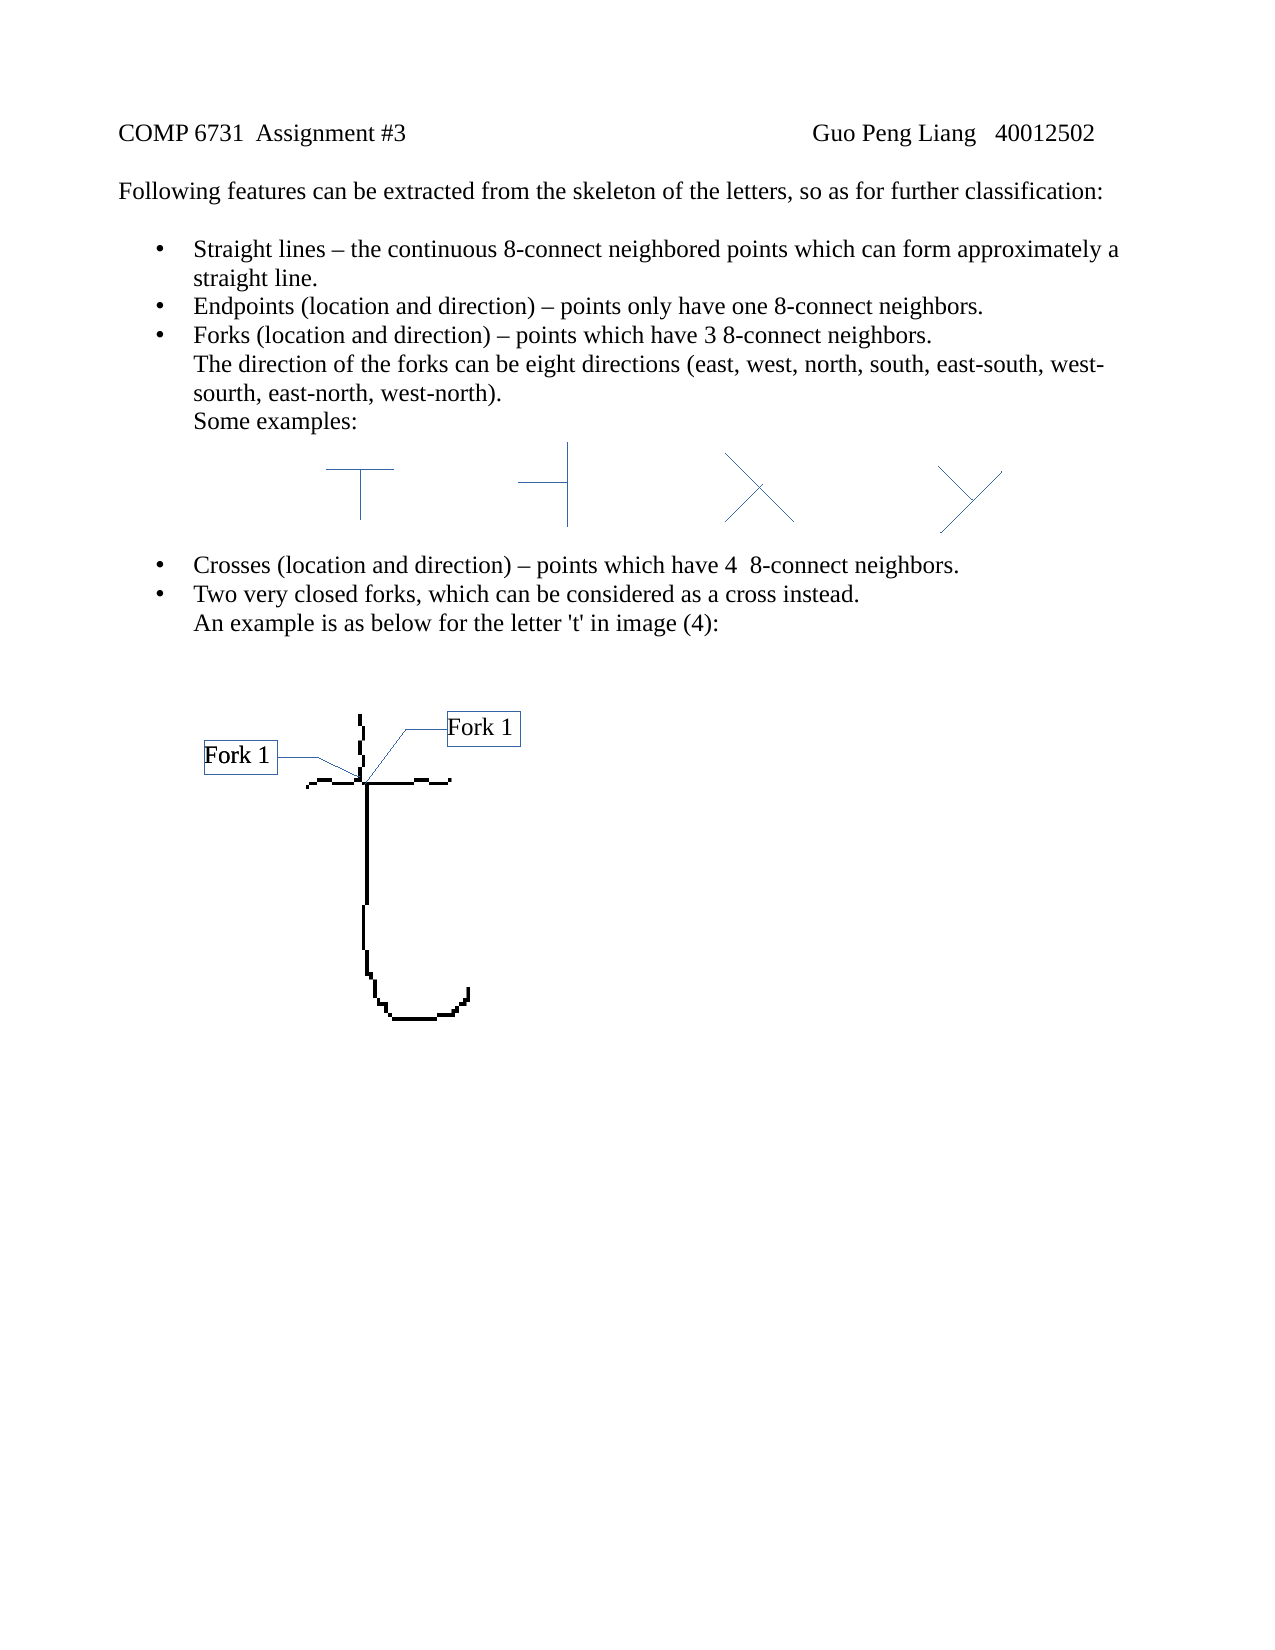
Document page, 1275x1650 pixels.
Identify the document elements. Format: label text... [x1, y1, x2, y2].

list Crosses (location and direction) – points which have 4 8-connect neighbors. [156, 550, 1157, 579]
list Endpoints (location and direction) – points only have one 8-connect neighbors. [156, 291, 1157, 320]
list Two very closed forks, which can be considered as a cross instead. An example is as below for the letter 't' in image (4): [156, 579, 1157, 665]
text Following features can be extracted from the skeleton of the letters, so as for further classification: [118, 176, 1157, 205]
list Straight lines – the continuous 8-connect neighbored points which can form approximately a straight line. [156, 234, 1157, 291]
picture [448, 712, 481, 746]
picture [292, 698, 481, 1036]
list Forks (location and direction) – points which have 3 8-connect neighbors. The direction of the forks can be eight directions (east, west, north, south, east-south, west-sourth, east-north, west-north). Some examples: [156, 320, 1157, 435]
